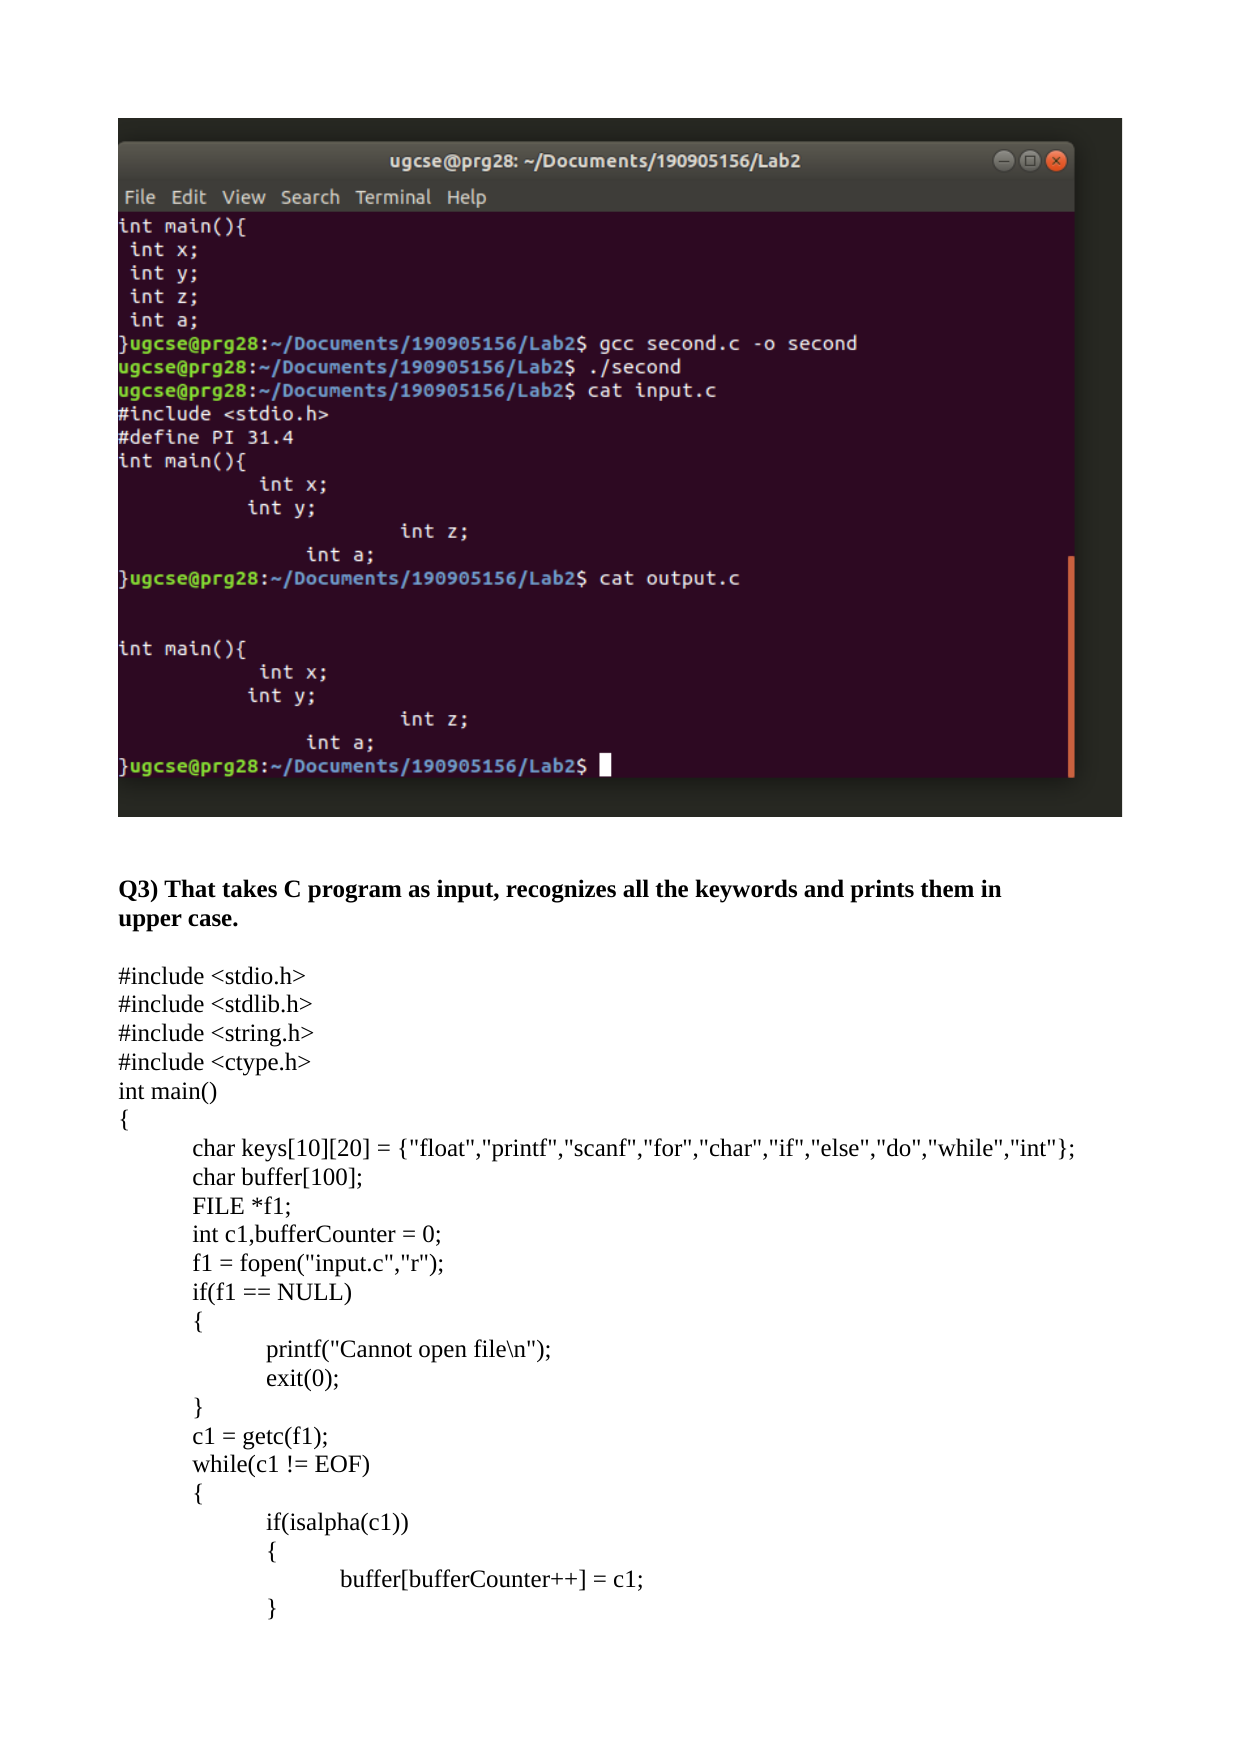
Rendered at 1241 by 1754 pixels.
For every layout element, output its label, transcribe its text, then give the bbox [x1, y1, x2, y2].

text upper case. [118, 903, 1122, 932]
text } [118, 1593, 1122, 1622]
text if(f1 == NULL) [118, 1277, 1122, 1306]
text #include <stdio.h> [118, 961, 1122, 989]
text f1 = fopen("input.c","r"); [118, 1248, 1122, 1277]
text int main() [118, 1076, 1122, 1104]
text while(c1 != EOF) [118, 1449, 1122, 1478]
text #include <ctype.h> [118, 1047, 1122, 1076]
text buffer[bufferCounter++] = c1; [118, 1564, 1122, 1593]
text Q3) That takes C program as input, recognizes all the keywords and prints them in [118, 874, 1122, 903]
text { [118, 1306, 1122, 1334]
text { [118, 1478, 1122, 1507]
text { [118, 1536, 1122, 1564]
text char keys[10][20] = {"float","printf","scanf","for","char","if","else","do","while","int"}; [118, 1133, 1122, 1162]
text int c1,bufferCounter = 0; [118, 1219, 1122, 1248]
text exit(0); [118, 1363, 1122, 1392]
text #include <string.h> [118, 1018, 1122, 1047]
text if(isalpha(c1)) [118, 1507, 1122, 1536]
text FILE *f1; [118, 1191, 1122, 1219]
text } [118, 1392, 1122, 1421]
text c1 = getc(f1); [118, 1421, 1122, 1449]
text #include <stdlib.h> [118, 989, 1122, 1018]
text printf("Cannot open file\n"); [118, 1334, 1122, 1363]
text char buffer[100]; [118, 1162, 1122, 1191]
picture [118, 118, 1123, 817]
text { [118, 1104, 1122, 1133]
